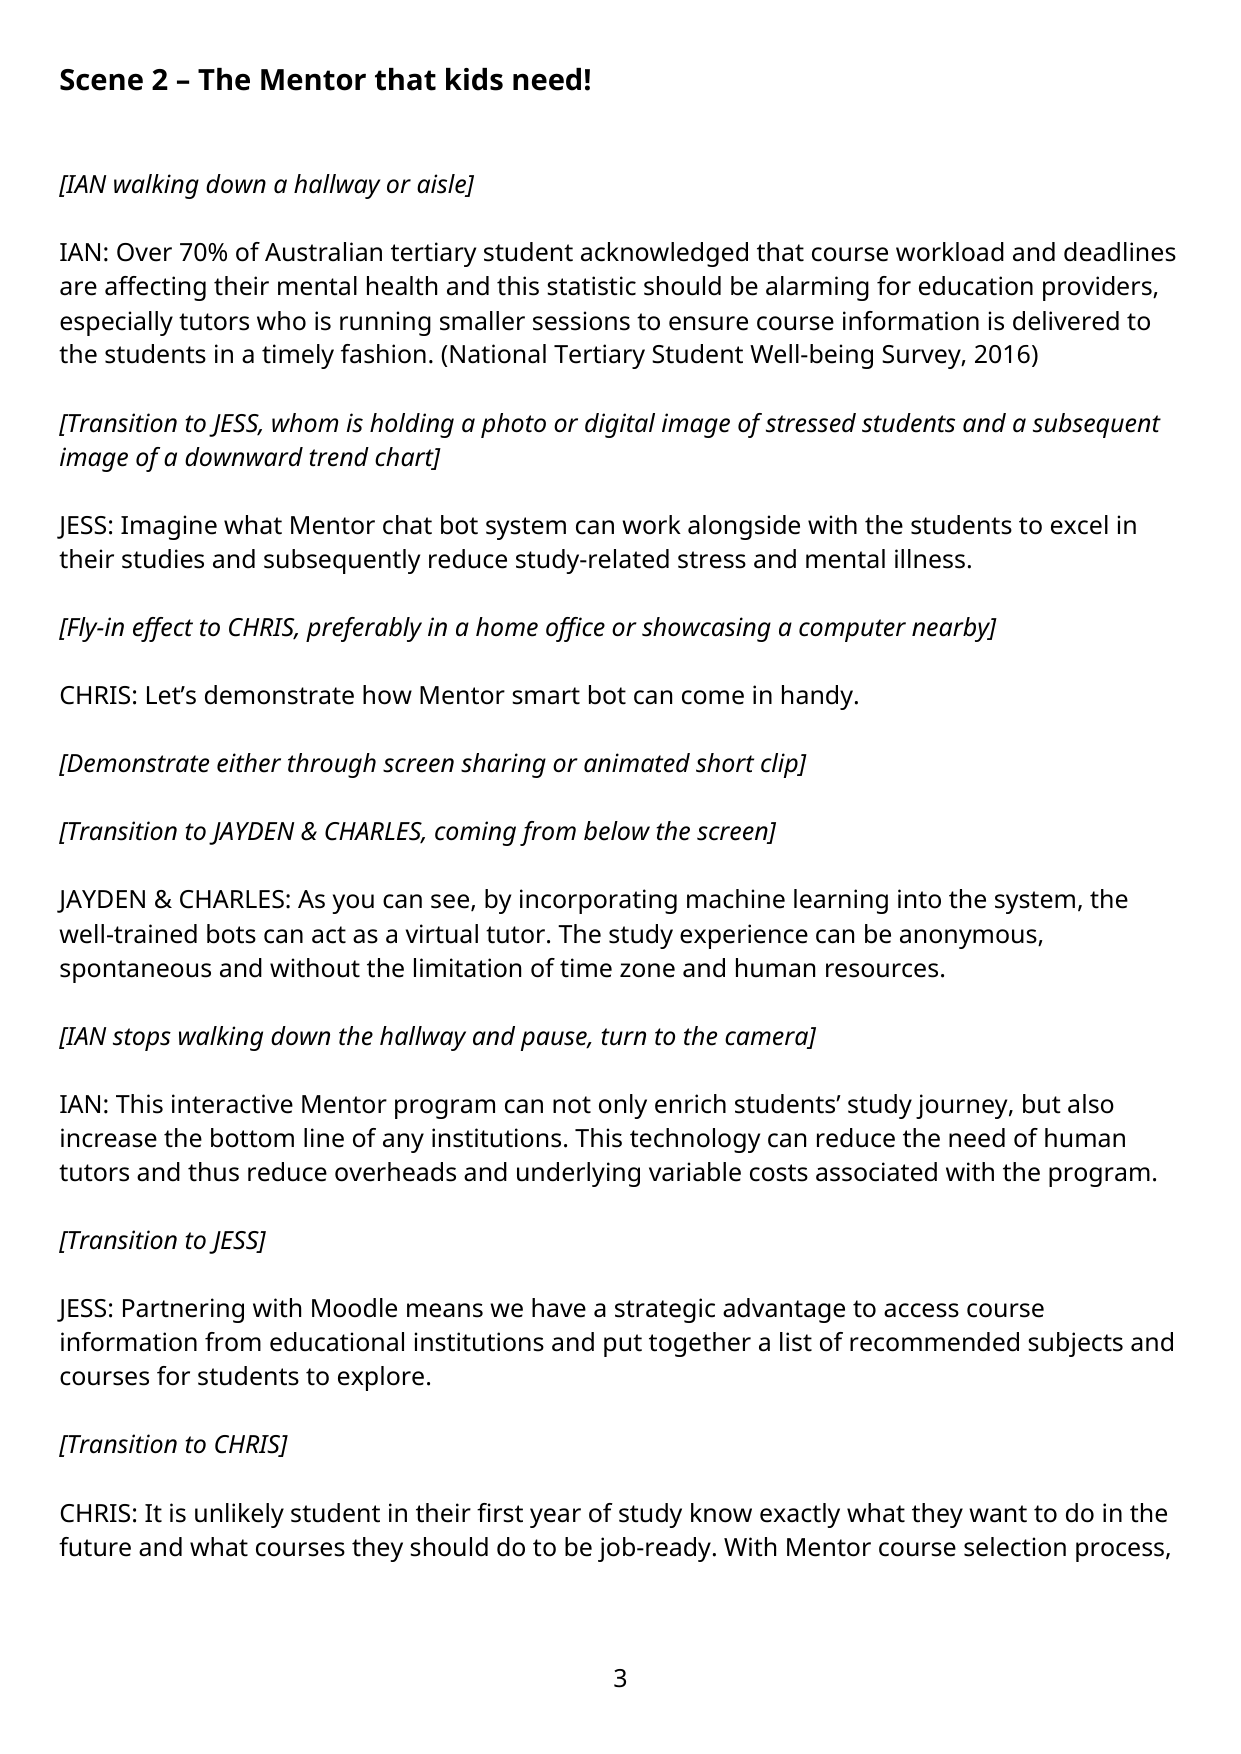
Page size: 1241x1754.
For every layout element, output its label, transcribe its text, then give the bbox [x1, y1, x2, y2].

text Scene 2 – The Mentor that kids need! [59, 59, 1181, 99]
text [Transition to CHRIS] [59, 1427, 1181, 1461]
text IAN: Over 70% of Australian tertiary student acknowledged that course workload and deadlines are affecting their mental health and this statistic should be alarming for education providers, especially tutors who is running smaller sessions to ensure course information is delivered to the students in a timely fashion. (National Tertiary Student Well-being Survey, 2016) [59, 235, 1181, 371]
text IAN: This interactive Mentor program can not only enrich students’ study journey, but also increase the bottom line of any institutions. This technology can reduce the need of human tutors and thus reduce overheads and underlying variable costs associated with the program. [59, 1087, 1181, 1189]
text [Transition to JAYDEN & CHARLES, coming from below the screen] [59, 814, 1181, 848]
text JESS: Partnering with Moodle means we have a strategic advantage to access course information from educational institutions and put together a list of recommended subjects and courses for students to explore. [59, 1291, 1181, 1393]
text [Fly-in effect to CHRIS, preferably in a home office or showcasing a computer nearby] [59, 610, 1181, 644]
text JESS: Imagine what Mentor chat bot system can work alongside with the students to excel in their studies and subsequently reduce study-related stress and mental illness. [59, 507, 1181, 576]
text CHRIS: It is unlikely student in their first year of study know exactly what they want to do in the future and what courses they should do to be job-ready. With Mentor course selection process, [59, 1495, 1181, 1563]
text [IAN stops walking down the hallway and pause, turn to the camera] [59, 1018, 1181, 1052]
text [Demonstrate either through screen sharing or animated short clip] [59, 746, 1181, 780]
text JAYDEN & CHARLES: As you can see, by incorporating machine learning into the system, the well-trained bots can act as a virtual tutor. The study experience can be anonymous, spontaneous and without the limitation of time zone and human resources. [59, 882, 1181, 984]
text [Transition to JESS] [59, 1223, 1181, 1257]
text [Transition to JESS, whom is holding a photo or digital image of stressed students and a subsequent image of a downward trend chart] [59, 405, 1181, 473]
text CHRIS: Let’s demonstrate how Mentor smart bot can come in handy. [59, 678, 1181, 712]
text [IAN walking down a hallway or aisle] [59, 167, 1181, 201]
